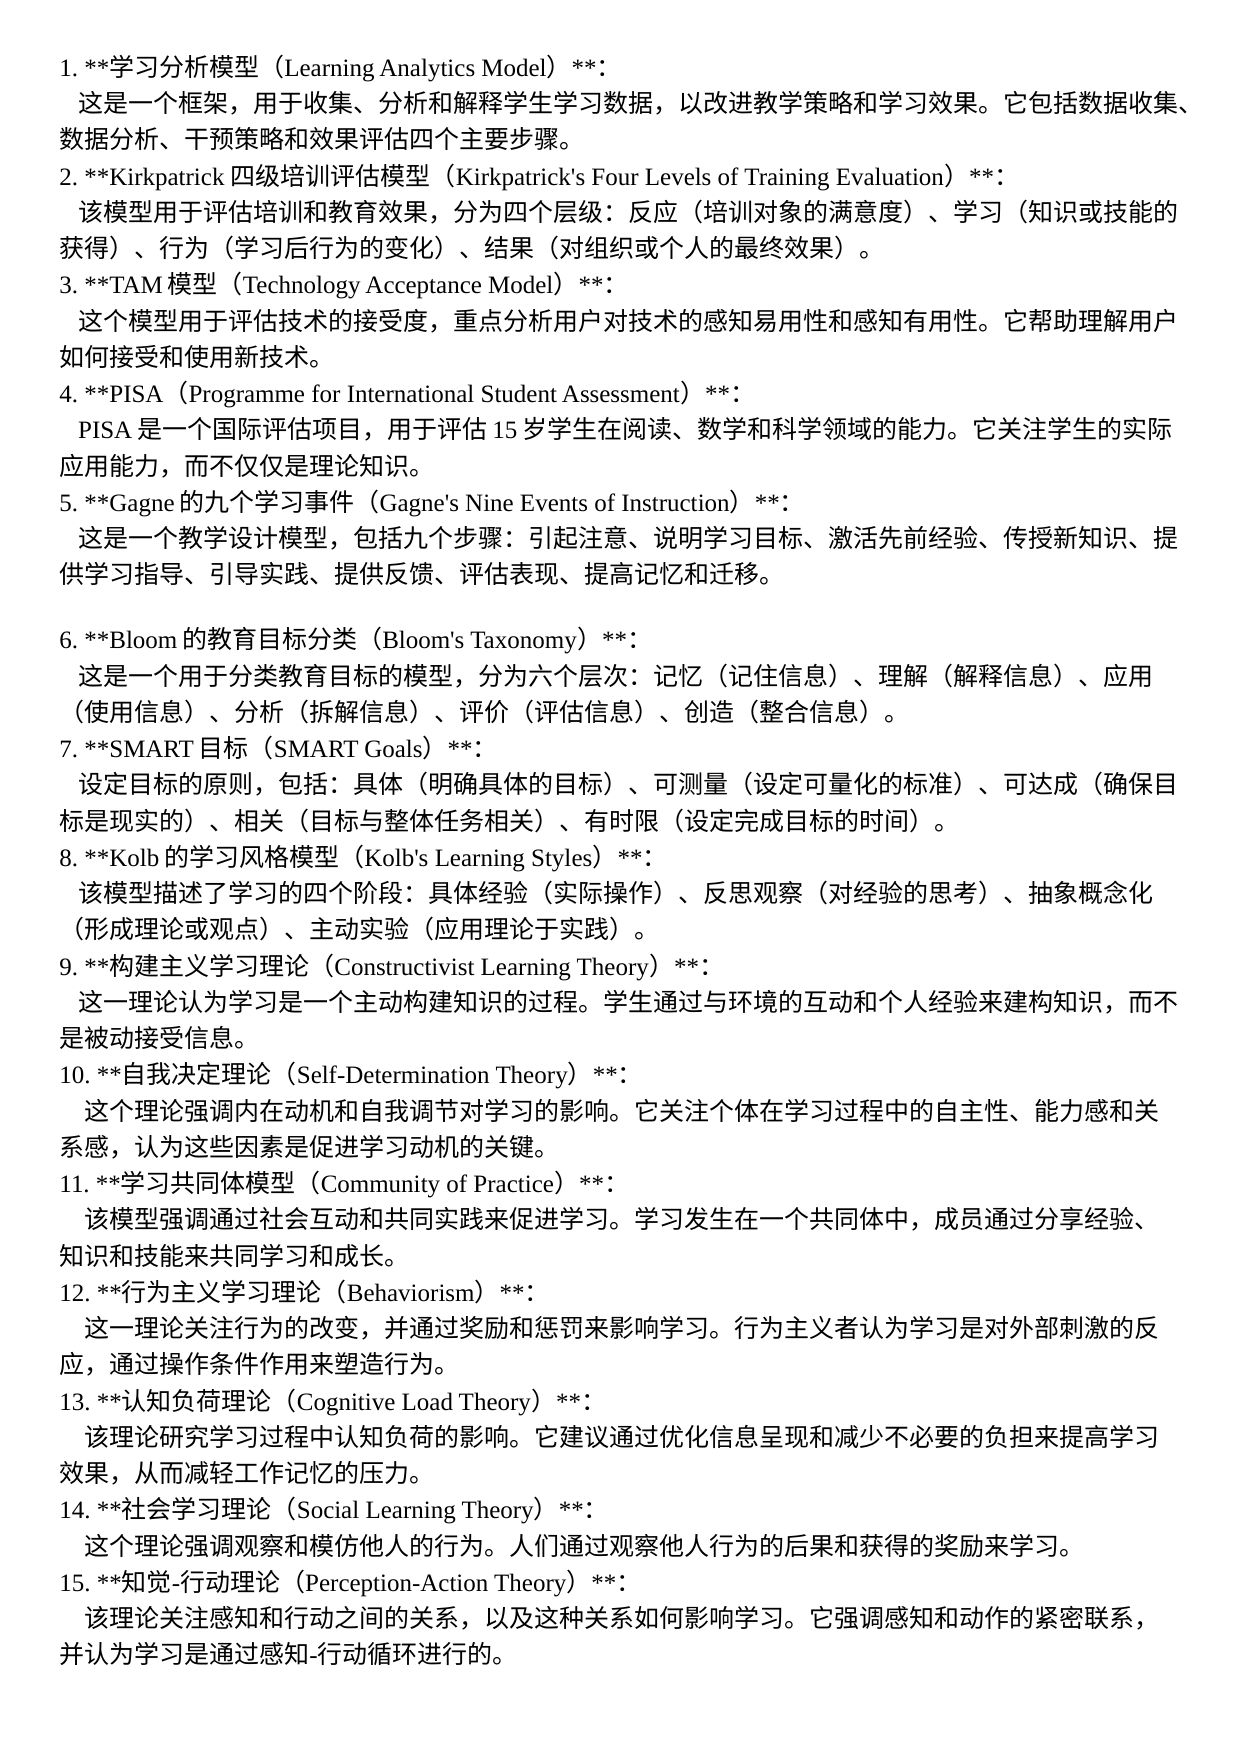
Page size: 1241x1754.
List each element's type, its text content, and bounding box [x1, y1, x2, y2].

text 5. **Gagne的九个学习事件（Gagne's Nine Events of Instruction）**： [59, 482, 1181, 518]
text 10. **自我决定理论（Self-Determination Theory）**： [59, 1055, 1181, 1091]
text 12. **行为主义学习理论（Behaviorism）**： [59, 1272, 1181, 1308]
text 14. **社会学习理论（Social Learning Theory）**： [59, 1490, 1181, 1526]
text 4. **PISA（Programme for International Student Assessment）**： [59, 373, 1181, 410]
text 该理论研究学习过程中认知负荷的影响。它建议通过优化信息呈现和减少不必要的负担来提高学习效果，从而减轻工作记忆的压力。 [59, 1417, 1181, 1490]
text 设定目标的原则，包括：具体（明确具体的目标）、可测量（设定可量化的标准）、可达成（确保目标是现实的）、相关（目标与整体任务相关）、有时限（设定完成目标的时间）。 [59, 765, 1181, 837]
text 13. **认知负荷理论（Cognitive Load Theory）**： [59, 1381, 1181, 1417]
text 这是一个用于分类教育目标的模型，分为六个层次：记忆（记住信息）、理解（解释信息）、应用（使用信息）、分析（拆解信息）、评价（评估信息）、创造（整合信息）。 [59, 656, 1181, 728]
text 7. **SMART目标（SMART Goals）**： [59, 728, 1181, 765]
text 这个理论强调观察和模仿他人的行为。人们通过观察他人行为的后果和获得的奖励来学习。 [59, 1526, 1181, 1562]
text 11. **学习共同体模型（Community of Practice）**： [59, 1163, 1181, 1200]
text 这是一个框架，用于收集、分析和解释学生学习数据，以改进教学策略和学习效果。它包括数据收集、数据分析、干预策略和效果评估四个主要步骤。 [59, 83, 1181, 156]
text 3. **TAM模型（Technology Acceptance Model）**： [59, 265, 1181, 301]
text 这个理论强调内在动机和自我调节对学习的影响。它关注个体在学习过程中的自主性、能力感和关系感，认为这些因素是促进学习动机的关键。 [59, 1091, 1181, 1163]
text 6. **Bloom的教育目标分类（Bloom's Taxonomy）**： [59, 620, 1181, 656]
text 2. **Kirkpatrick 四级培训评估模型（Kirkpatrick's Four Levels of Training Evaluation）**： [59, 156, 1181, 192]
text 该模型用于评估培训和教育效果，分为四个层级：反应（培训对象的满意度）、学习（知识或技能的获得）、行为（学习后行为的变化）、结果（对组织或个人的最终效果）。 [59, 192, 1181, 265]
text 9. **构建主义学习理论（Constructivist Learning Theory）**： [59, 946, 1181, 982]
text 这一理论关注行为的改变，并通过奖励和惩罚来影响学习。行为主义者认为学习是对外部刺激的反应，通过操作条件作用来塑造行为。 [59, 1308, 1181, 1381]
text 1. **学习分析模型（Learning Analytics Model）**： [59, 47, 1181, 83]
text 这个模型用于评估技术的接受度，重点分析用户对技术的感知易用性和感知有用性。它帮助理解用户如何接受和使用新技术。 [59, 301, 1181, 373]
text 这是一个教学设计模型，包括九个步骤：引起注意、说明学习目标、激活先前经验、传授新知识、提供学习指导、引导实践、提供反馈、评估表现、提高记忆和迁移。 [59, 518, 1181, 591]
text 这一理论认为学习是一个主动构建知识的过程。学生通过与环境的互动和个人经验来建构知识，而不是被动接受信息。 [59, 982, 1181, 1055]
text PISA是一个国际评估项目，用于评估15岁学生在阅读、数学和科学领域的能力。它关注学生的实际应用能力，而不仅仅是理论知识。 [59, 410, 1181, 482]
text 该模型强调通过社会互动和共同实践来促进学习。学习发生在一个共同体中，成员通过分享经验、知识和技能来共同学习和成长。 [59, 1200, 1181, 1272]
text 该理论关注感知和行动之间的关系，以及这种关系如何影响学习。它强调感知和动作的紧密联系，并认为学习是通过感知-行动循环进行的。 [59, 1598, 1181, 1671]
text 该模型描述了学习的四个阶段：具体经验（实际操作）、反思观察（对经验的思考）、抽象概念化（形成理论或观点）、主动实验（应用理论于实践）。 [59, 873, 1181, 946]
text 8. **Kolb的学习风格模型（Kolb's Learning Styles）**： [59, 837, 1181, 873]
text 15. **知觉-行动理论（Perception-Action Theory）**： [59, 1562, 1181, 1598]
